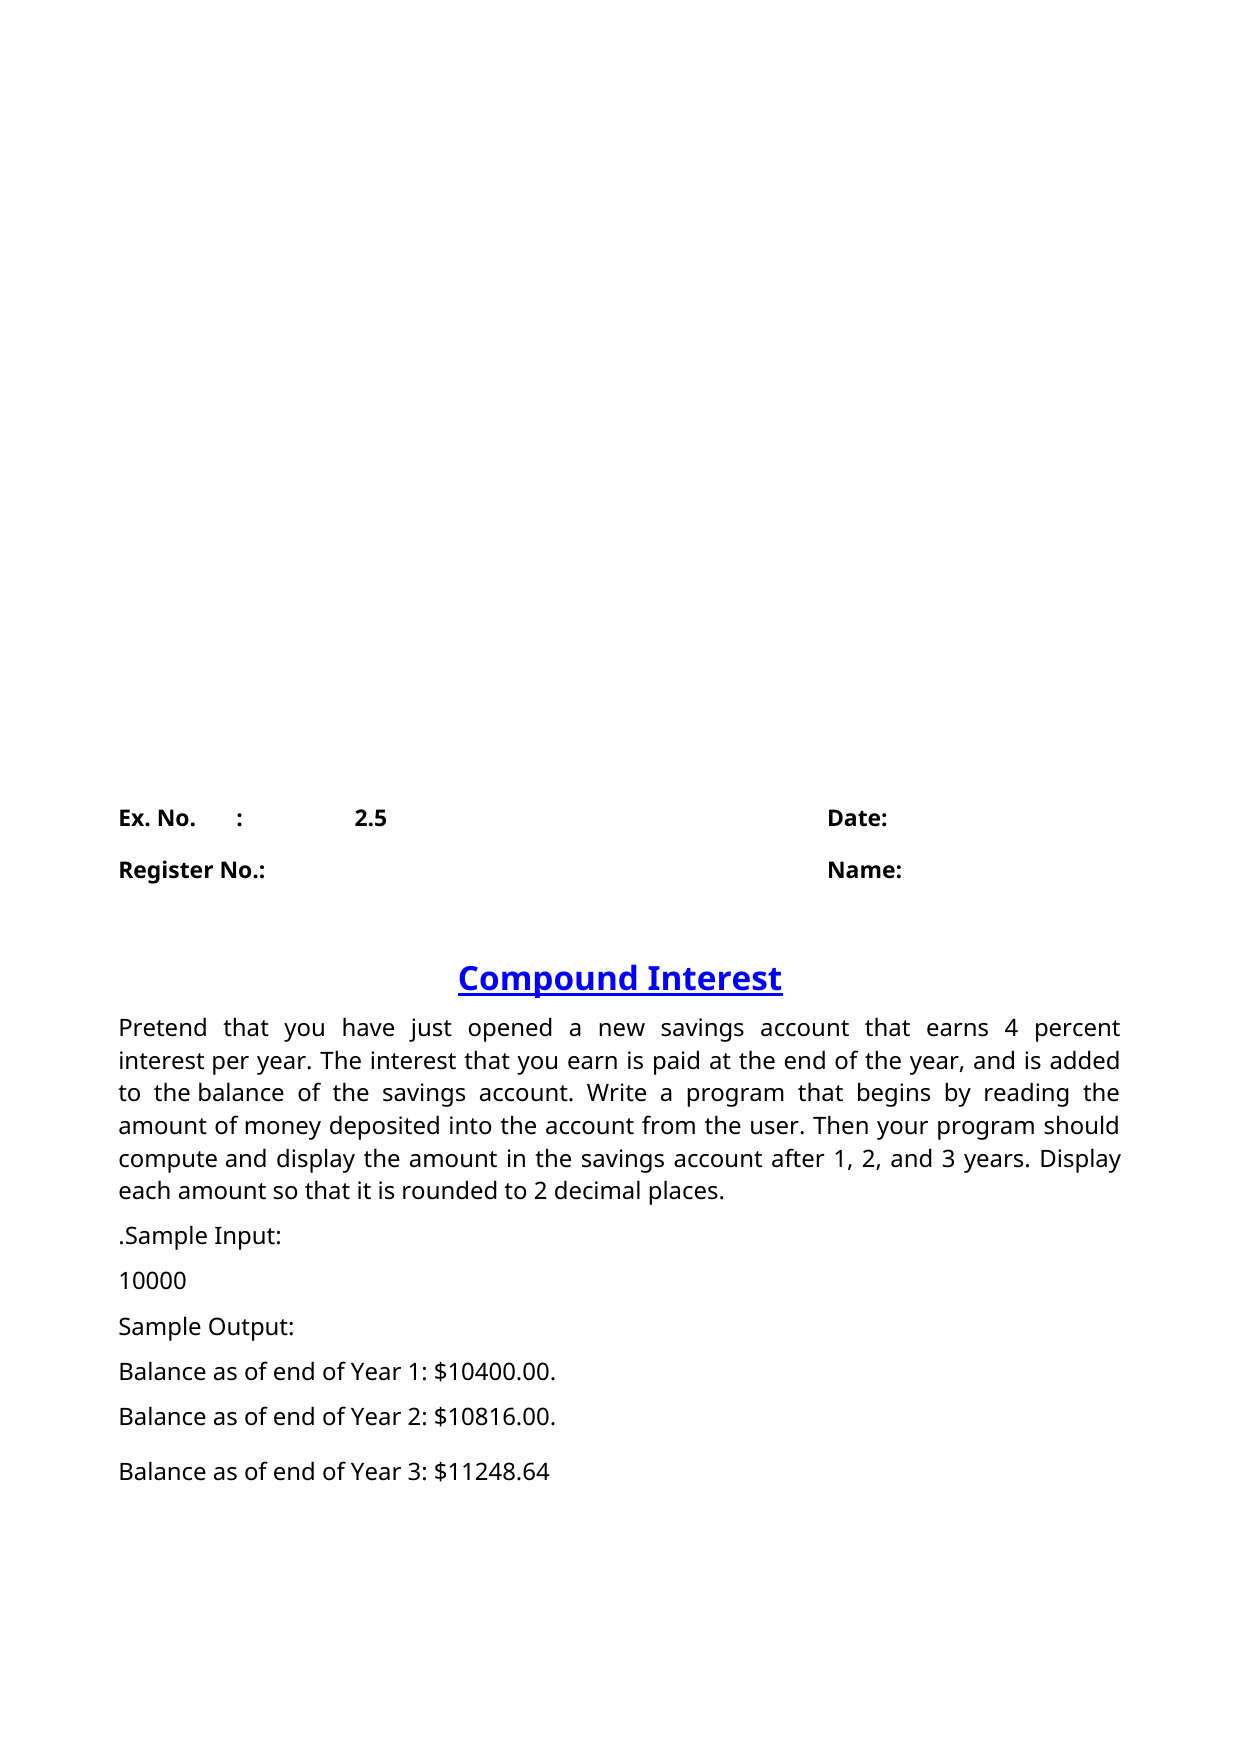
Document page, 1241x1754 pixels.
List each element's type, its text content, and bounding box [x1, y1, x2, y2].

text .Sample Input: [118, 1219, 1122, 1252]
text Pretend that you have just opened a new savings account that earns 4 percent interest per year. The interest that you earn is paid at the end of the year, and is added to the balance of the savings account. Write a program that begins by reading the amount of money deposited into the account from the user. Then your program should compute and display the amount in the savings account after 1, 2, and 3 years. Display each amount so that it is rounded to 2 decimal places. [118, 1011, 1122, 1207]
text Balance as of end of Year 2: $10816.00. [118, 1399, 1122, 1432]
text Register No.: Name: [118, 854, 1122, 885]
text 10000 [118, 1264, 1122, 1297]
text Compound Interest [118, 955, 1122, 1001]
text Sample Output: [118, 1309, 1122, 1342]
text Ex. No. : 2.5 Date: [118, 802, 1122, 833]
text Balance as of end of Year 3: $11248.64 [118, 1455, 1122, 1488]
text Balance as of end of Year 1: $10400.00. [118, 1354, 1122, 1387]
